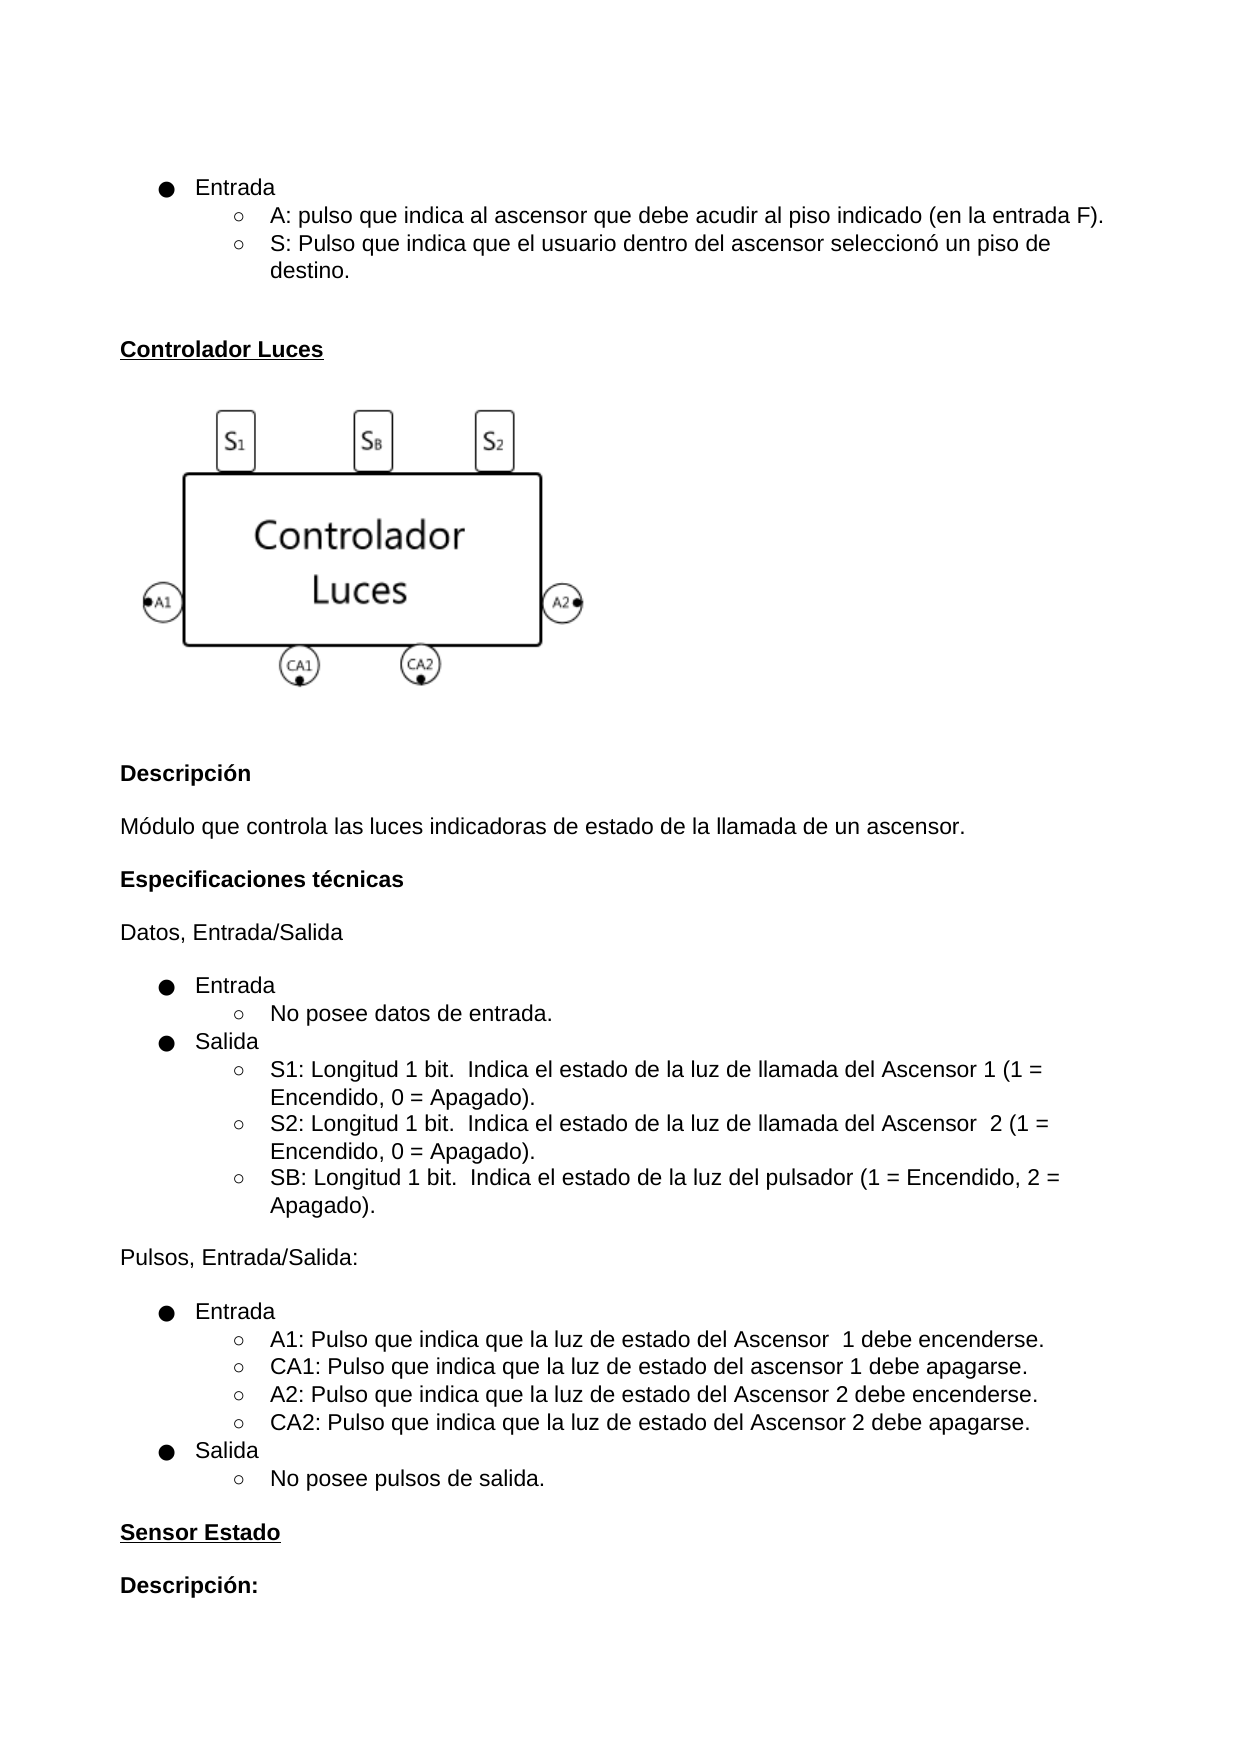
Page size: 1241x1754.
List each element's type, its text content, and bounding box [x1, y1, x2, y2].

list SB: Longitud 1 bit. Indica el estado de la luz del pulsador (1 = Encendido, 2 = Apagado). [232, 1164, 1120, 1218]
list Salida [157, 1436, 1120, 1465]
list No posee pulsos de salida. [232, 1465, 1120, 1492]
list A1: Pulso que indica que la luz de estado del Ascensor 1 debe encenderse. [232, 1326, 1120, 1353]
list S: Pulso que indica que el usuario dentro del ascensor seleccionó un piso de destino. [232, 229, 1120, 283]
picture [136, 398, 601, 699]
list Salida [157, 1027, 1120, 1056]
list A: pulso que indica al ascensor que debe acudir al piso indicado (en la entrada F). [232, 202, 1120, 229]
text Pulsos, Entrada/Salida: [120, 1244, 1120, 1271]
list CA1: Pulso que indica que la luz de estado del ascensor 1 debe apagarse. [232, 1353, 1120, 1381]
list Entrada [157, 1297, 1120, 1326]
text Especificaciones técnicas [120, 866, 1120, 892]
text Sensor Estado [120, 1519, 1120, 1545]
list S1: Longitud 1 bit. Indica el estado de la luz de llamada del Ascensor 1 (1 = Encendido, 0 = Apagado). [232, 1056, 1120, 1110]
text Controlador Luces [120, 336, 1120, 363]
list A2: Pulso que indica que la luz de estado del Ascensor 2 debe encenderse. [232, 1381, 1120, 1409]
list CA2: Pulso que indica que la luz de estado del Ascensor 2 debe apagarse. [232, 1409, 1120, 1436]
list Entrada [157, 173, 1120, 202]
list Entrada [157, 971, 1120, 1000]
text Módulo que controla las luces indicadoras de estado de la llamada de un ascensor. [120, 813, 1120, 839]
list No posee datos de entrada. [232, 1000, 1120, 1027]
text Descripción [120, 760, 1120, 787]
text Descripción: [120, 1572, 1120, 1598]
text Datos, Entrada/Salida [120, 918, 1120, 945]
list S2: Longitud 1 bit. Indica el estado de la luz de llamada del Ascensor 2 (1 = Encendido, 0 = Apagado). [232, 1110, 1120, 1164]
